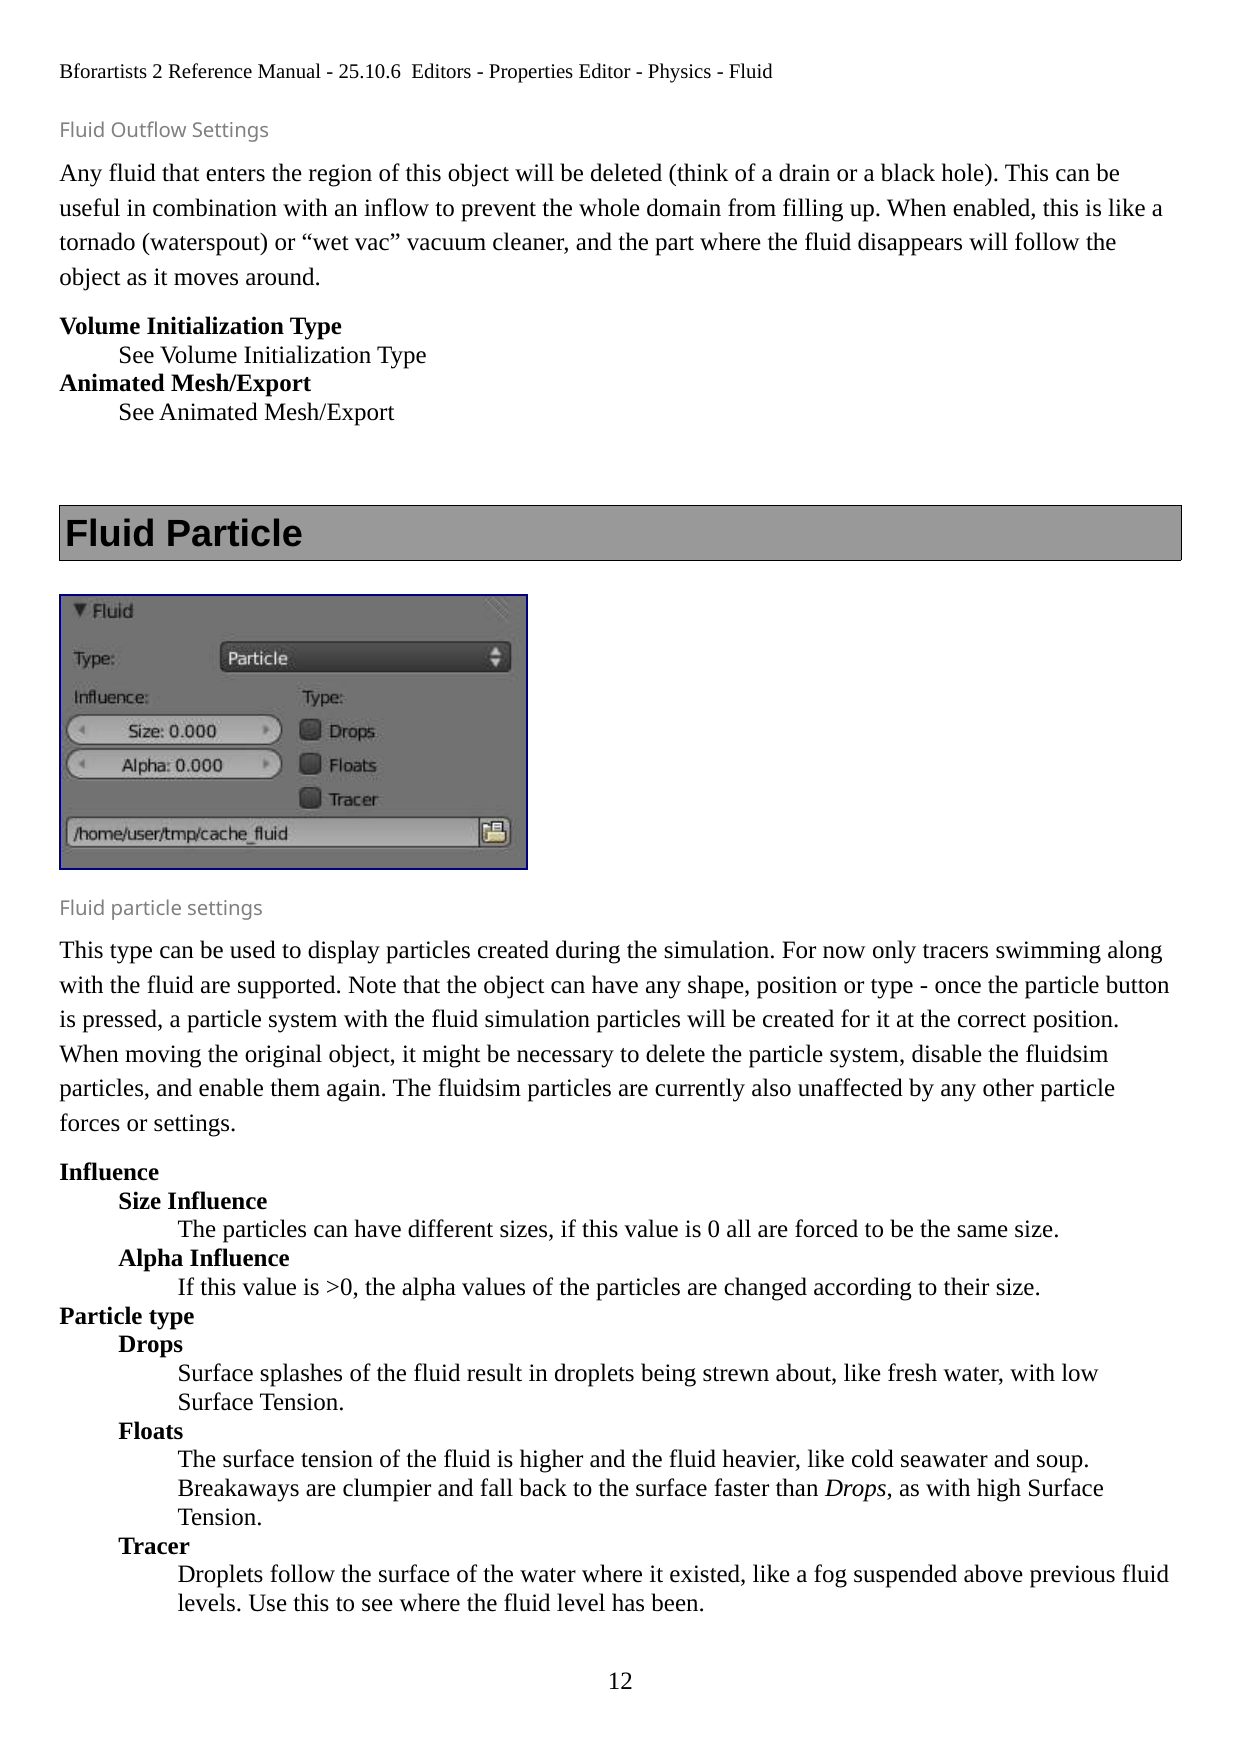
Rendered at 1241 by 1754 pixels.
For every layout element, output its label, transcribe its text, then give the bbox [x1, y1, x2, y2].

subtitle Alpha Influence [118, 1243, 1181, 1272]
text This type can be used to display particles created during the simulation. For now only tracers swimming along with the fluid are supported. Note that the object can have any shape, position or type - once the particle button is pressed, a particle system with the fluid simulation particles will be created for it at the correct position. When moving the original object, it might be necessary to delete the particle system, disable the fluidsim particles, and enable them again. The fluidsim particles are currently also unaffected by any other particle forces or settings. [59, 936, 1181, 1137]
table_header Fluid Particle [60, 506, 1181, 560]
subtitle Animated Mesh/Export [59, 368, 1181, 397]
picture [61, 596, 526, 868]
text Any fluid that enters the region of this object will be deleted (think of a drain or a black hole). This can be useful in combination with an inflow to prevent the whole domain from filling up. When enabled, this is like a tornado (waterspout) or “wet vac” vacuum cleaner, and the part where the fluid disappears will follow the object as it moves around. [59, 158, 1181, 291]
subtitle Floats [118, 1416, 1181, 1444]
list Droplets follow the surface of the water where it existed, like a fog suspended above previous fluid levels. Use this to see where the fluid level has been. [177, 1559, 1181, 1617]
list See Animated Mesh/Export [118, 397, 1181, 426]
subtitle Particle type [59, 1301, 1181, 1329]
list If this value is >0, the alpha values of the particles are changed according to their size. [177, 1272, 1181, 1301]
subtitle Drops [118, 1329, 1181, 1358]
subtitle Tracer [118, 1531, 1181, 1559]
subtitle Influence [59, 1157, 1181, 1186]
list The surface tension of the fluid is higher and the fluid heavier, like cold seawater and soup. Breakaways are clumpier and fall back to the surface faster than Drops, as with high Surface Tension. [177, 1444, 1181, 1531]
text Fluid particle settings [59, 890, 1181, 921]
list The particles can have different sizes, if this value is 0 all are forced to be the same size. [177, 1214, 1181, 1243]
text Fluid Outflow Settings [59, 113, 1181, 144]
list Surface splashes of the fluid result in droplets being strewn about, like fresh water, with low Surface Tension. [177, 1358, 1181, 1416]
list See Volume Initialization Type [118, 340, 1181, 368]
subtitle Size Influence [118, 1186, 1181, 1214]
subtitle Volume Initialization Type [59, 311, 1181, 340]
